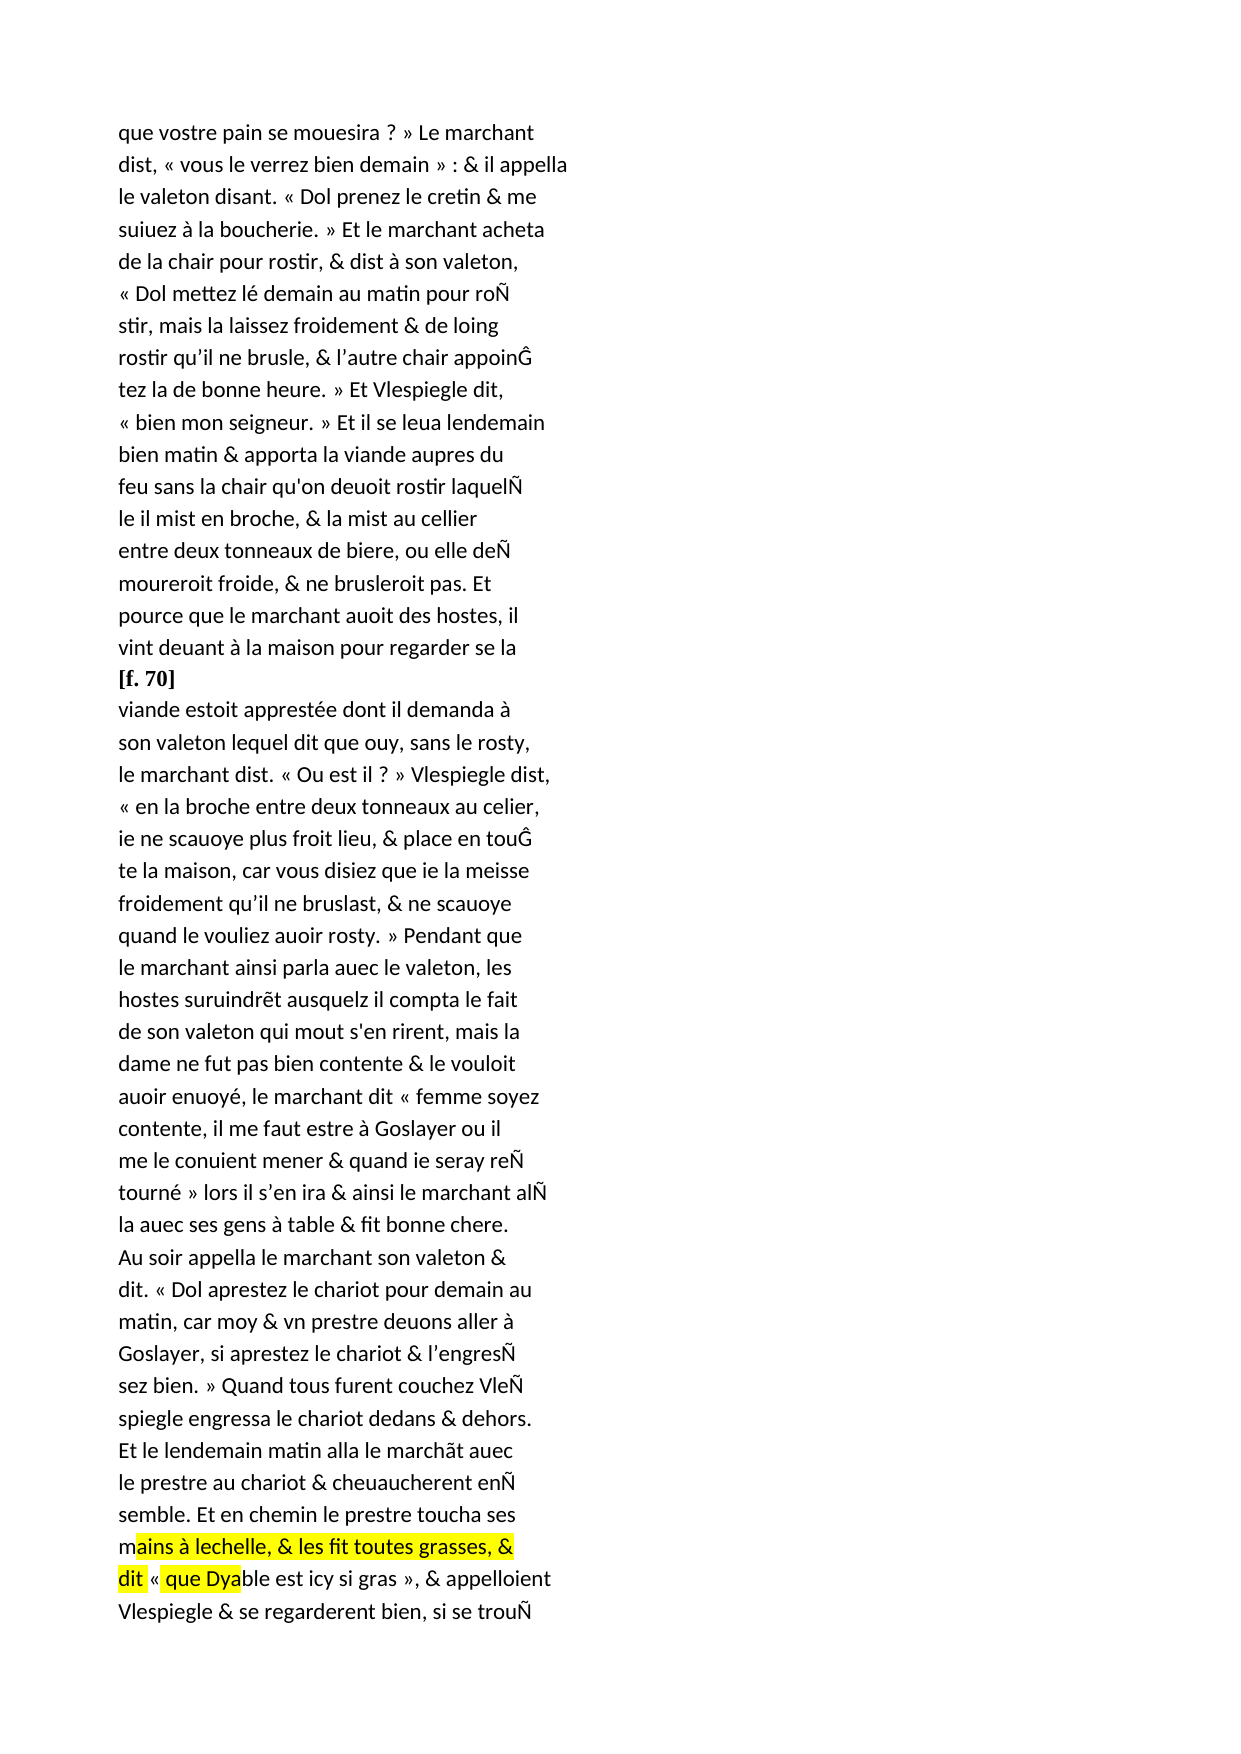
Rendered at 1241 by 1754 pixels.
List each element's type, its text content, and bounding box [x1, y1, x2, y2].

text que vostre pain se mouesira ? » Le marchant dist, « vous le verrez bien demain » : & il appella le valeton disant. « Dol prenez le cretin & me suiuez à la boucherie. » Et le marchant acheta de la chair pour rostir, & dist à son valeton, « Dol mettez lé demain au matin pour roÑ stir, mais la laissez froidement & de loing rostir qu’il ne brusle, & l’autre chair appoinĜ tez la de bonne heure. » Et Vlespiegle dit, « bien mon seigneur. » Et il se leua lendemain bien matin & apporta la viande aupres du feu sans la chair qu'on deuoit rostir laquelÑ le il mist en broche, & la mist au cellier entre deux tonneaux de biere, ou elle deÑ moureroit froide, & ne brusleroit pas. Et pource que le marchant auoit des hostes, il vint deuant à la maison pour regarder se la [f. 70] viande estoit apprestée dont il demanda à son valeton lequel dit que ouy, sans le rosty, le marchant dist. « Ou est il ? » Vlespiegle dist, « en la broche entre deux tonneaux au celier, ie ne scauoye plus froit lieu, & place en touĜ te la maison, car vous disiez que ie la meisse froidement qu’il ne bruslast, & ne scauoye quand le vouliez auoir rosty. » Pendant que le marchant ainsi parla auec le valeton, les hostes suruindrẽt ausquelz il compta le fait de son valeton qui mout s'en rirent, mais la dame ne fut pas bien contente & le vouloit auoir enuoyé, le marchant dit « femme soyez contente, il me faut estre à Goslayer ou il me le conuient mener & quand ie seray reÑ tourné » lors il s’en ira & ainsi le marchant alÑ la auec ses gens à table & fit bonne chere. Au soir appella le marchant son valeton & dit. « Dol aprestez le chariot pour demain au matin, car moy & vn prestre deuons aller à Goslayer, si aprestez le chariot & l’engresÑ sez bien. » Quand tous furent couchez VleÑ spiegle engressa le chariot dedans & dehors. Et le lendemain matin alla le marchãt auec le prestre au chariot & cheuaucherent enÑ semble. Et en chemin le prestre toucha ses mains à lechelle, & les fit toutes grasses, & dit « que Dyable est icy si gras », & appelloient Vlespiegle & se regarderent bien, si se trouÑ [118, 118, 1122, 1625]
